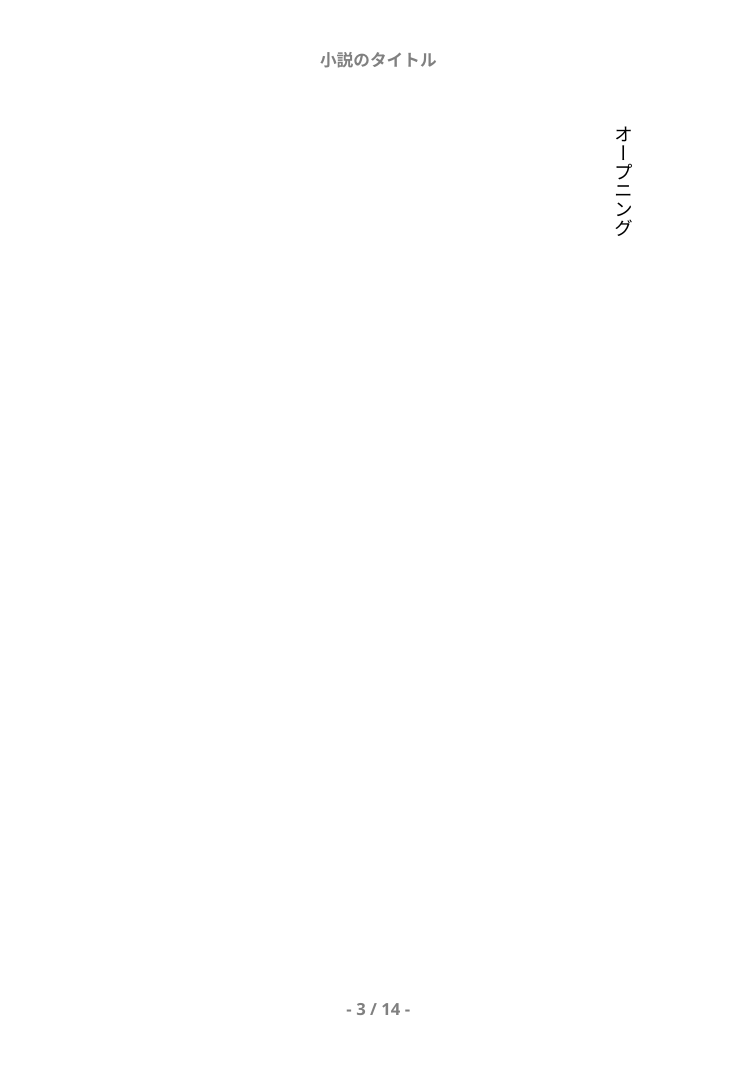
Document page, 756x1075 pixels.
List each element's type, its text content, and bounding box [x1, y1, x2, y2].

text オープニング [611, 106, 638, 968]
